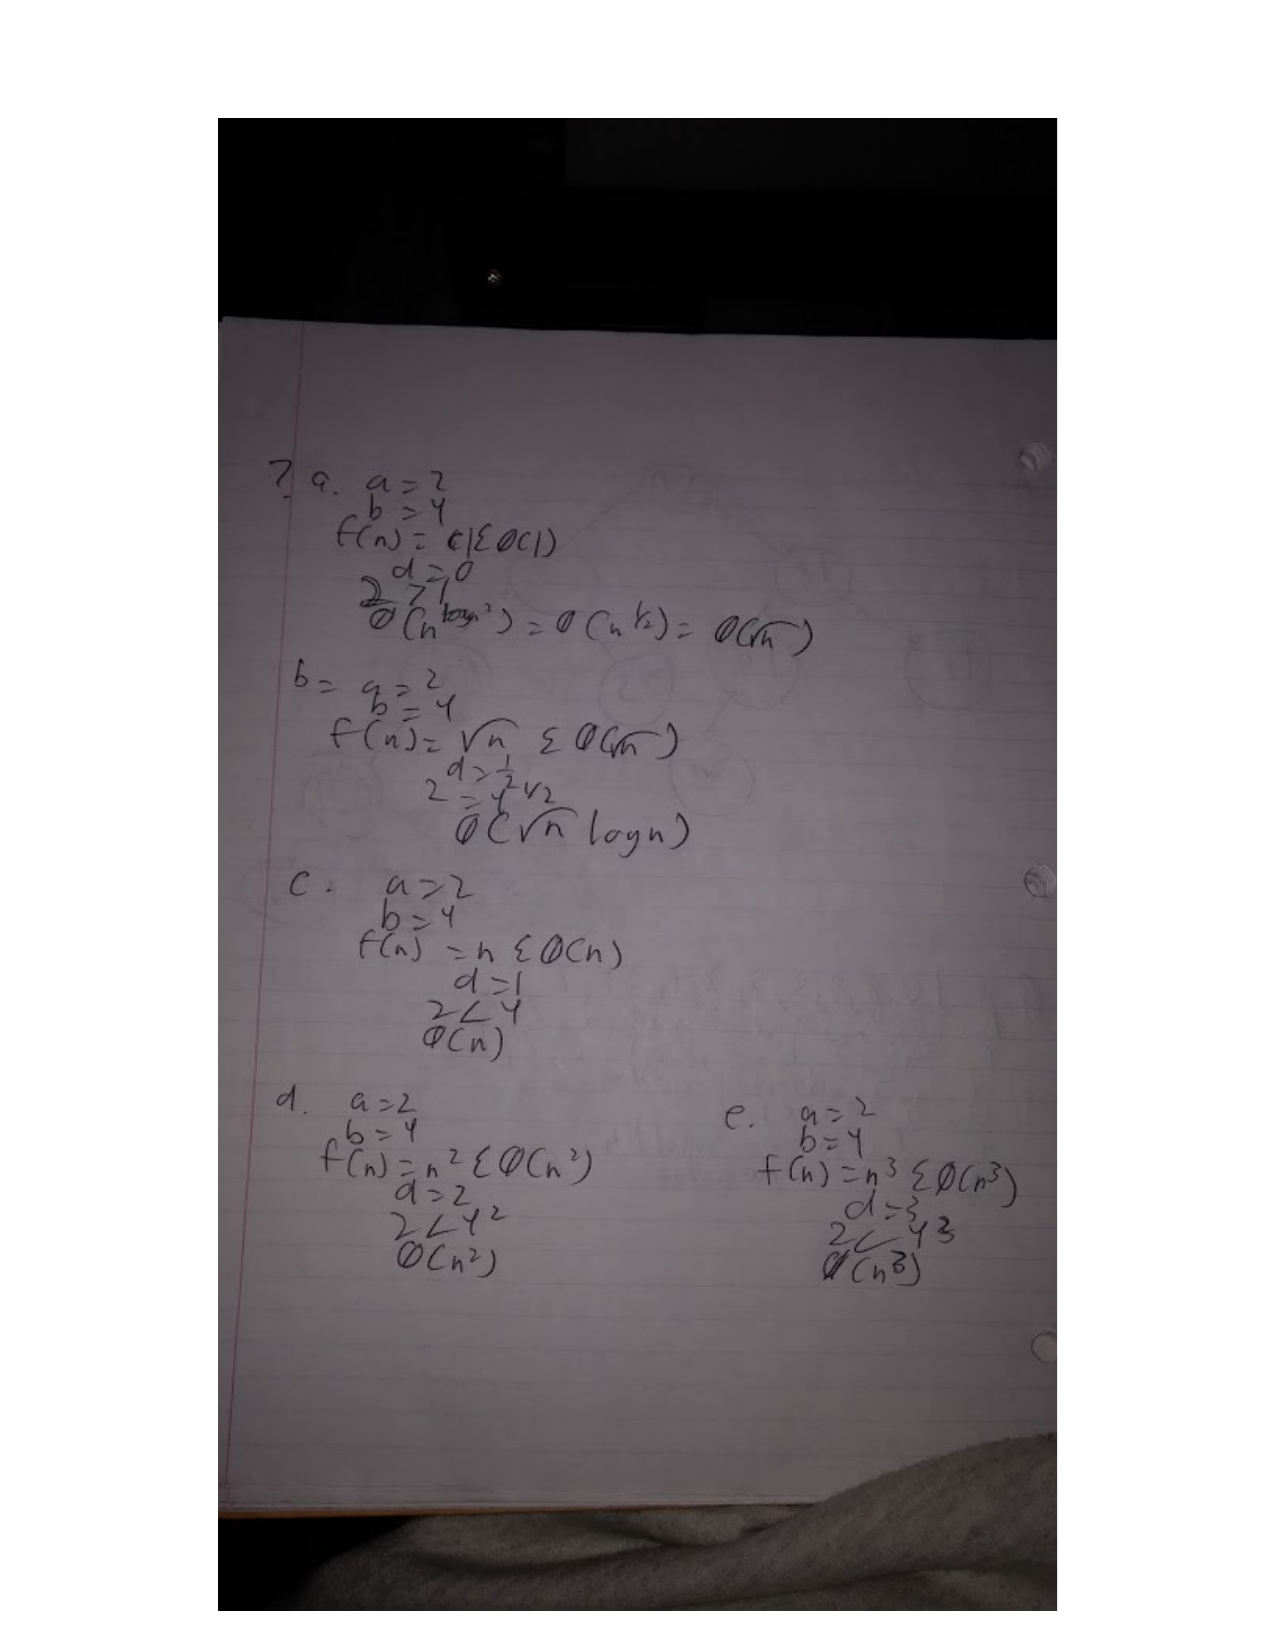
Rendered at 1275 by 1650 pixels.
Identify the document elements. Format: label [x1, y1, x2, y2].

picture [218, 118, 1058, 1611]
